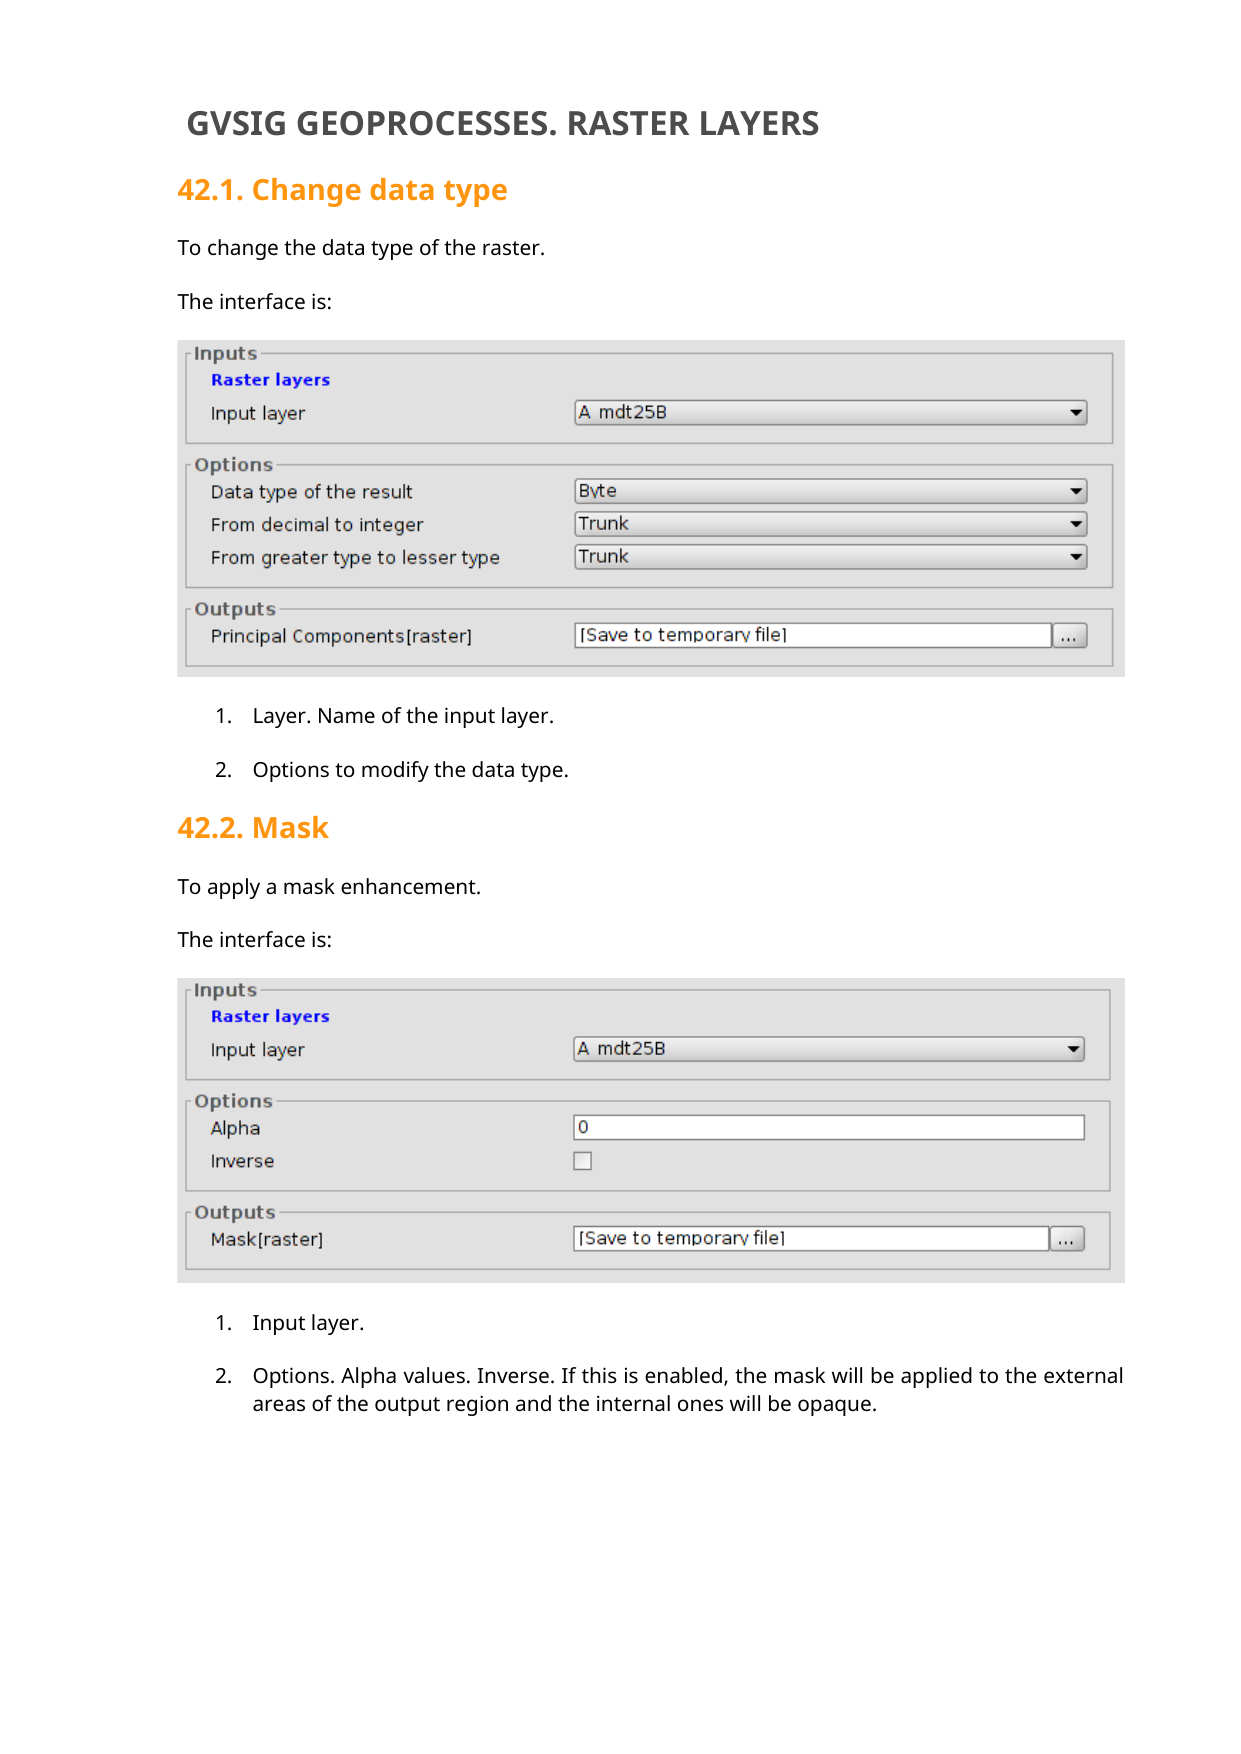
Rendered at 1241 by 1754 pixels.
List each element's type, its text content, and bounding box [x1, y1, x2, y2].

list Input layer. [215, 1308, 1125, 1336]
list Layer. Name of the input layer. [215, 702, 1125, 730]
picture [177, 340, 1125, 677]
subtitle 42.1. Change data type [177, 169, 1125, 208]
subtitle gvSIG Geoprocesses. Raster layers [177, 100, 1125, 145]
picture [177, 978, 1125, 1283]
list Options. Alpha values. Inverse. If this is enabled, the mask will be applied to the external areas of the output region and the internal ones will be opaque. [215, 1361, 1125, 1418]
list Options to modify the data type. [215, 755, 1125, 783]
text To apply a mask enhancement. [177, 872, 1125, 900]
text To change the data type of the raster. [177, 233, 1125, 262]
text The interface is: [177, 925, 1125, 954]
text The interface is: [177, 287, 1125, 315]
subtitle 42.2. Mask [177, 807, 1125, 847]
